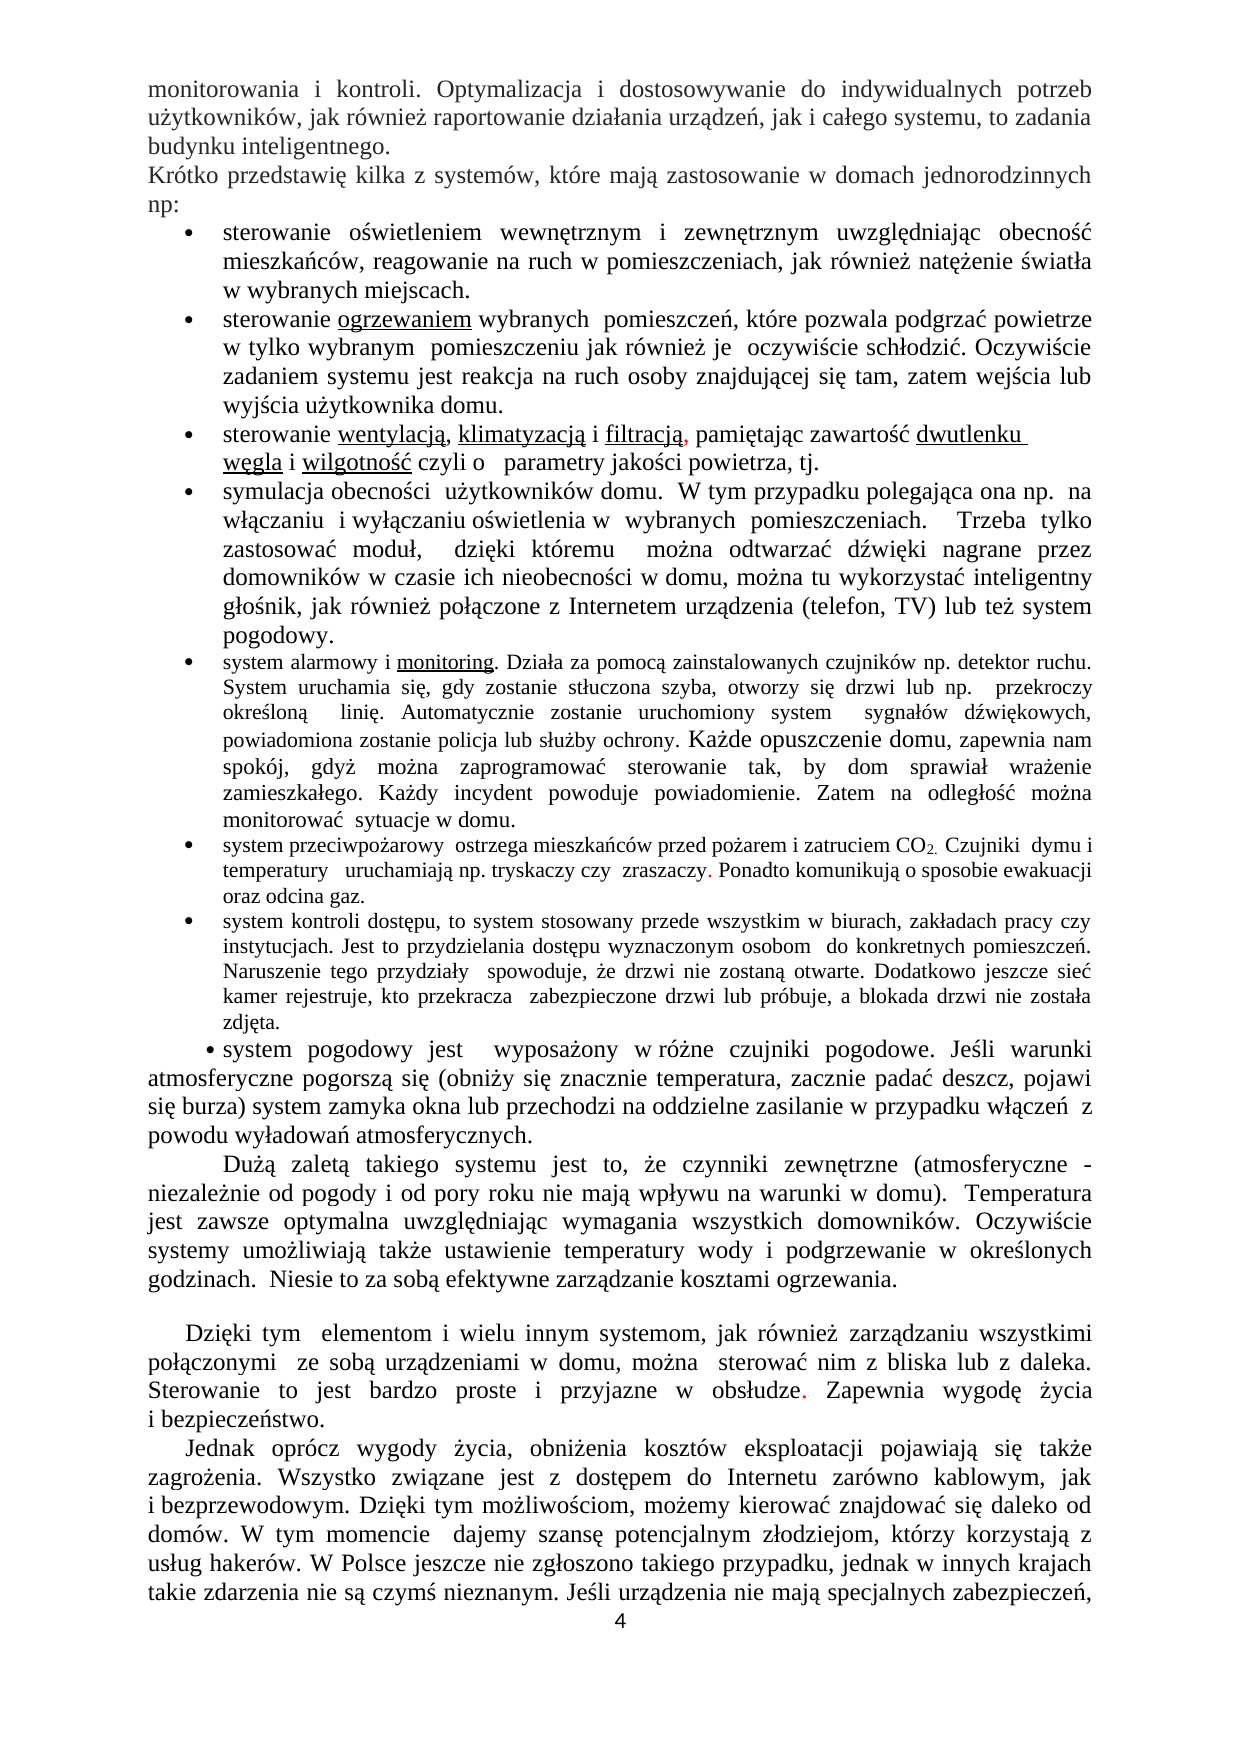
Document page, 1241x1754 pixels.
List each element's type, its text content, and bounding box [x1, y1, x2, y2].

list system pogodowy jest wyposażony w różne czujniki pogodowe. Jeśli warunki atmosferyczne pogorszą się (obniży się znacznie temperatura, zacznie padać deszcz, pojawi się burza) system zamyka okna lub przechodzi na oddzielne zasilanie w przypadku włączeń z powodu wyładowań atmosferycznych. [148, 1034, 1093, 1149]
text Dużą zaletą takiego systemu jest to, że czynniki zewnętrzne (atmosferyczne - niezależnie od pogody i od pory roku nie mają wpływu na warunki w domu). Temperatura jest zawsze optymalna uwzględniając wymagania wszystkich domowników. Oczywiście systemy umożliwiają także ustawienie temperatury wody i podgrzewanie w określonych godzinach. Niesie to za sobą efektywne zarządzanie kosztami ogrzewania. [148, 1149, 1093, 1293]
text Jednak oprócz wygody życia, obniżenia kosztów eksploatacji pojawiają się także zagrożenia. Wszystko związane jest z dostępem do Internetu zarówno kablowym, jak i bezprzewodowym. Dzięki tym możliwościom, możemy kierować znajdować się daleko od domów. W tym momencie dajemy szansę potencjalnym złodziejom, którzy korzystają z usług hakerów. W Polsce jeszcze nie zgłoszono takiego przypadku, jednak w innych krajach takie zdarzenia nie są czymś nieznanym. Jeśli urządzenia nie mają specjalnych zabezpieczeń, [148, 1433, 1093, 1605]
list sterowanie wentylacją, klimatyzacją i filtracją, pamiętając zawartość dwutlenku węgla i wilgotność czyli o parametry jakości powietrza, tj. [185, 419, 1093, 476]
list system przeciwpożarowy ostrzega mieszkańców przed pożarem i zatruciem CO2. Czujniki dymu i temperatury uruchamiają np. tryskaczy czy zraszaczy. Ponadto komunikują o sposobie ewakuacji oraz odcina gaz. [185, 832, 1093, 908]
text monitorowania i kontroli. Optymalizacja i dostosowywanie do indywidualnych potrzeb użytkowników, jak również raportowanie działania urządzeń, jak i całego systemu, to zadania budynku inteligentnego. [148, 74, 1093, 160]
list sterowanie oświetleniem wewnętrznym i zewnętrznym uwzględniając obecność mieszkańców, reagowanie na ruch w pomieszczeniach, jak również natężenie światła w wybranych miejscach. [185, 217, 1093, 304]
list system alarmowy i monitoring. Działa za pomocą zainstalowanych czujników np. detektor ruchu. System uruchamia się, gdy zostanie stłuczona szyba, otworzy się drzwi lub np. przekroczy określoną linię. Automatycznie zostanie uruchomiony system sygnałów dźwiękowych, powiadomiona zostanie policja lub służby ochrony. Każde opuszczenie domu, zapewnia nam spokój, gdyż można zaprogramować sterowanie tak, by dom sprawiał wrażenie zamieszkałego. Każdy incydent powoduje powiadomienie. Zatem na odległość można monitorować sytuacje w domu. [185, 649, 1093, 832]
list system kontroli dostępu, to system stosowany przede wszystkim w biurach, zakładach pracy czy instytucjach. Jest to przydzielania dostępu wyznaczonym osobom do konkretnych pomieszczeń. Naruszenie tego przydziały spowoduje, że drzwi nie zostaną otwarte. Dodatkowo jeszcze sieć kamer rejestruje, kto przekracza zabezpieczone drzwi lub próbuje, a blokada drzwi nie została zdjęta. [185, 908, 1093, 1034]
text Dzięki tym elementom i wielu innym systemom, jak również zarządzaniu wszystkimi połączonymi ze sobą urządzeniami w domu, można sterować nim z bliska lub z daleka. Sterowanie to jest bardzo proste i przyjazne w obsłudze. Zapewnia wygodę życia i bezpieczeństwo. [148, 1318, 1093, 1433]
list sterowanie ogrzewaniem wybranych pomieszczeń, które pozwala podgrzać powietrze w tylko wybranym pomieszczeniu jak również je oczywiście schłodzić. Oczywiście zadaniem systemu jest reakcja na ruch osoby znajdującej się tam, zatem wejścia lub wyjścia użytkownika domu. [185, 304, 1093, 419]
text Krótko przedstawię kilka z systemów, które mają zastosowanie w domach jednorodzinnych np: [148, 160, 1093, 217]
list symulacja obecności użytkowników domu. W tym przypadku polegająca ona np. na włączaniu i wyłączaniu oświetlenia w wybranych pomieszczeniach. Trzeba tylko zastosować moduł, dzięki któremu można odtwarzać dźwięki nagrane przez domowników w czasie ich nieobecności w domu, można tu wykorzystać inteligentny głośnik, jak również połączone z Internetem urządzenia (telefon, TV) lub też system pogodowy. [185, 476, 1093, 649]
